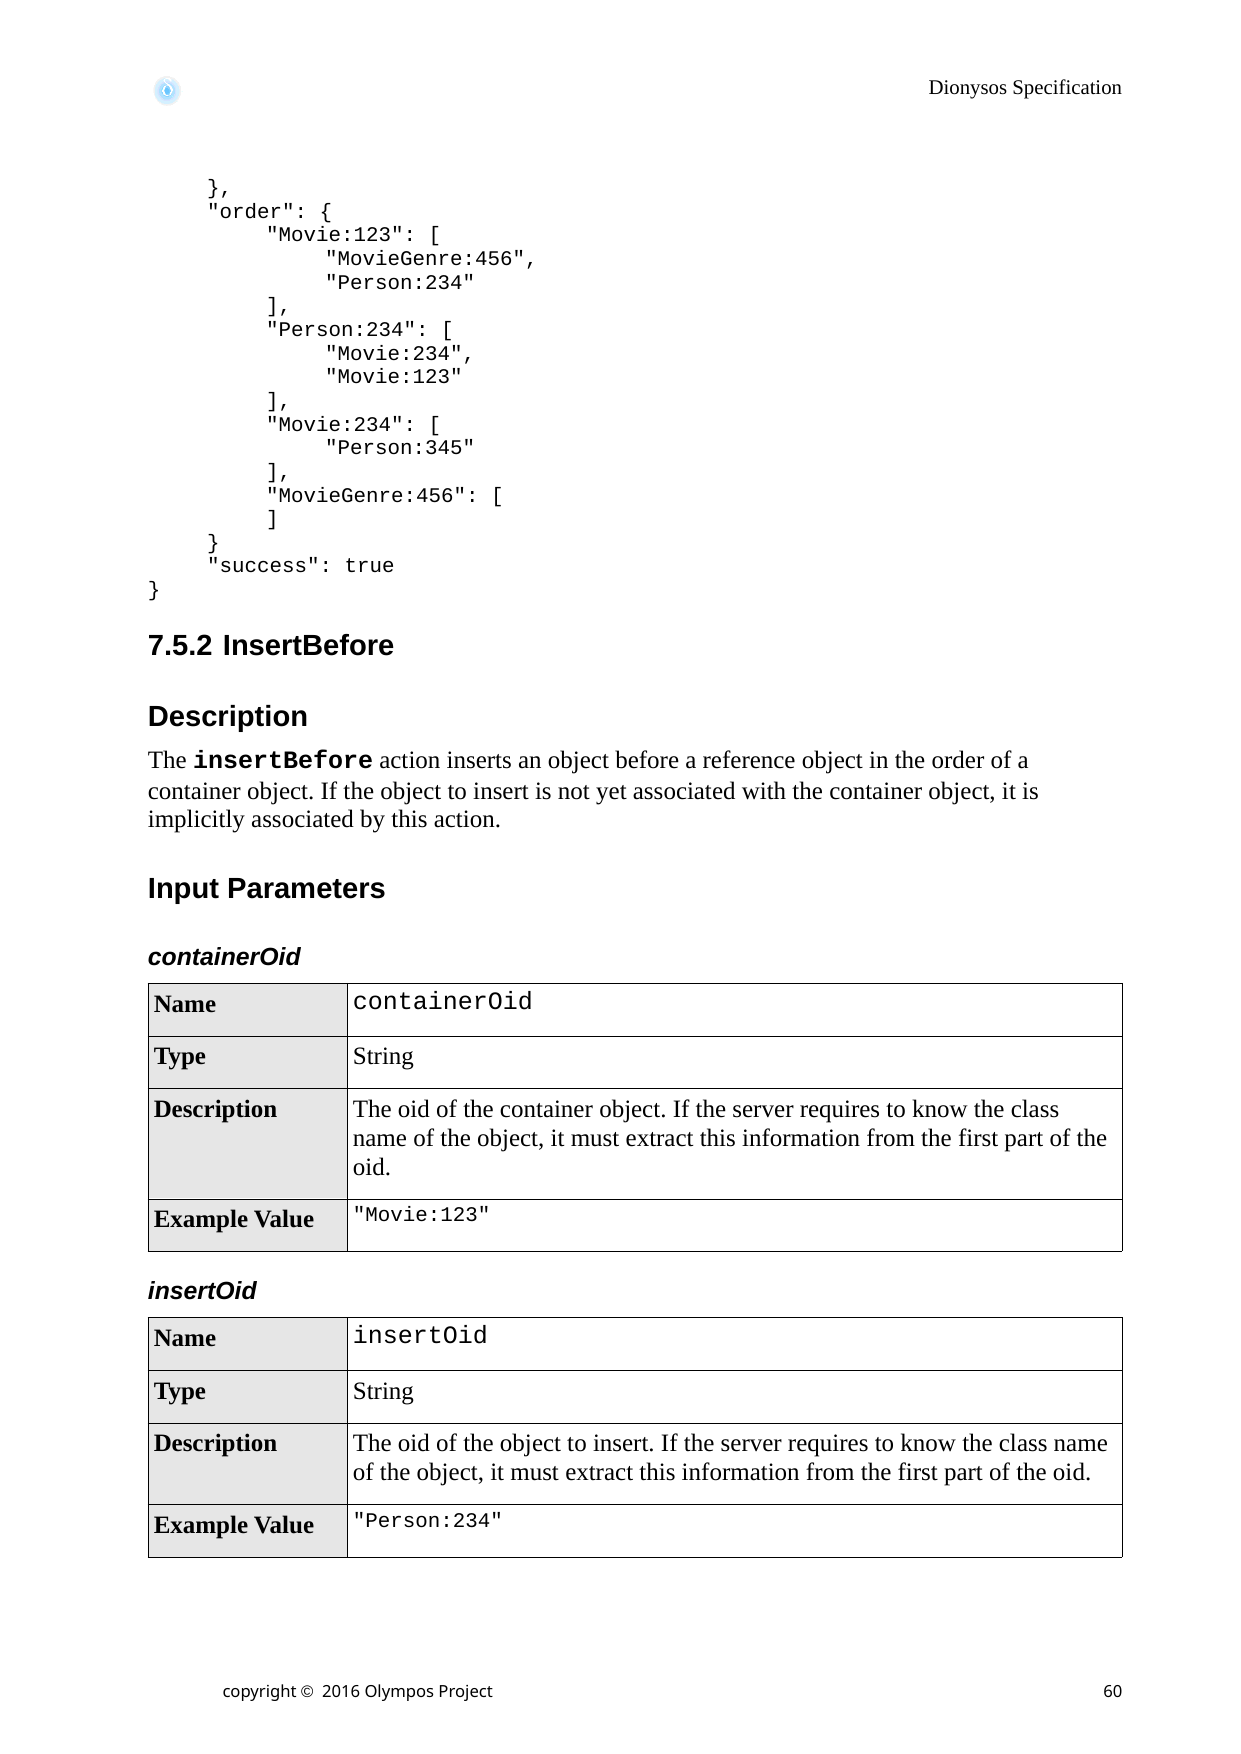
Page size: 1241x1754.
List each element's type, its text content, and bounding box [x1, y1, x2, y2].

text The insertBefore action inserts an object before a reference object in the order of a container object. If the object to insert is not yet associated with the container object, it is implicitly associated by this action. [148, 745, 1122, 833]
text Description [148, 699, 1122, 732]
text "Person:234": [ [148, 319, 1122, 343]
text Input Parameters [148, 871, 1122, 904]
text containerOid [148, 942, 1122, 970]
table_header containerOid [348, 984, 1122, 1036]
table_cell Description [149, 1424, 347, 1504]
table_cell Type [149, 1371, 347, 1423]
table_header insertOid [348, 1318, 1122, 1370]
table_cell Description [149, 1089, 347, 1198]
table_header Name [149, 1318, 347, 1370]
text "order": { [148, 201, 1122, 224]
table_cell The oid of the container object. If the server requires to know the class name of the object, it must extract this information from the first part of the oid. [348, 1089, 1122, 1198]
text "Person:345" [148, 437, 1122, 461]
table_cell Example Value [149, 1200, 347, 1251]
text "success": true [148, 556, 1122, 579]
subtitle InsertBefore [148, 628, 1122, 661]
text "Movie:123" [148, 366, 1122, 390]
table_cell String [348, 1037, 1122, 1088]
picture [152, 75, 184, 106]
text "MovieGenre:456", [148, 248, 1122, 272]
table_cell "Movie:123" [348, 1200, 1122, 1251]
text insertOid [148, 1276, 1122, 1305]
table_cell String [348, 1371, 1122, 1423]
text "Movie:234", [148, 343, 1122, 366]
text "Movie:234": [ [148, 414, 1122, 437]
table_cell Type [149, 1037, 347, 1088]
text "Person:234" [148, 272, 1122, 295]
text } [148, 579, 1122, 603]
table_cell The oid of the object to insert. If the server requires to know the class name of the object, it must extract this information from the first part of the oid. [348, 1424, 1122, 1504]
text "Movie:123": [ [148, 224, 1122, 248]
text } [148, 532, 1122, 556]
table_header Name [149, 984, 347, 1036]
table_cell "Person:234" [348, 1505, 1122, 1557]
text ] [148, 508, 1122, 532]
text ], [148, 295, 1122, 319]
text "MovieGenre:456": [ [148, 484, 1122, 508]
text ], [148, 390, 1122, 414]
text }, [148, 177, 1122, 201]
table_cell Example Value [149, 1505, 347, 1557]
text ], [148, 461, 1122, 484]
